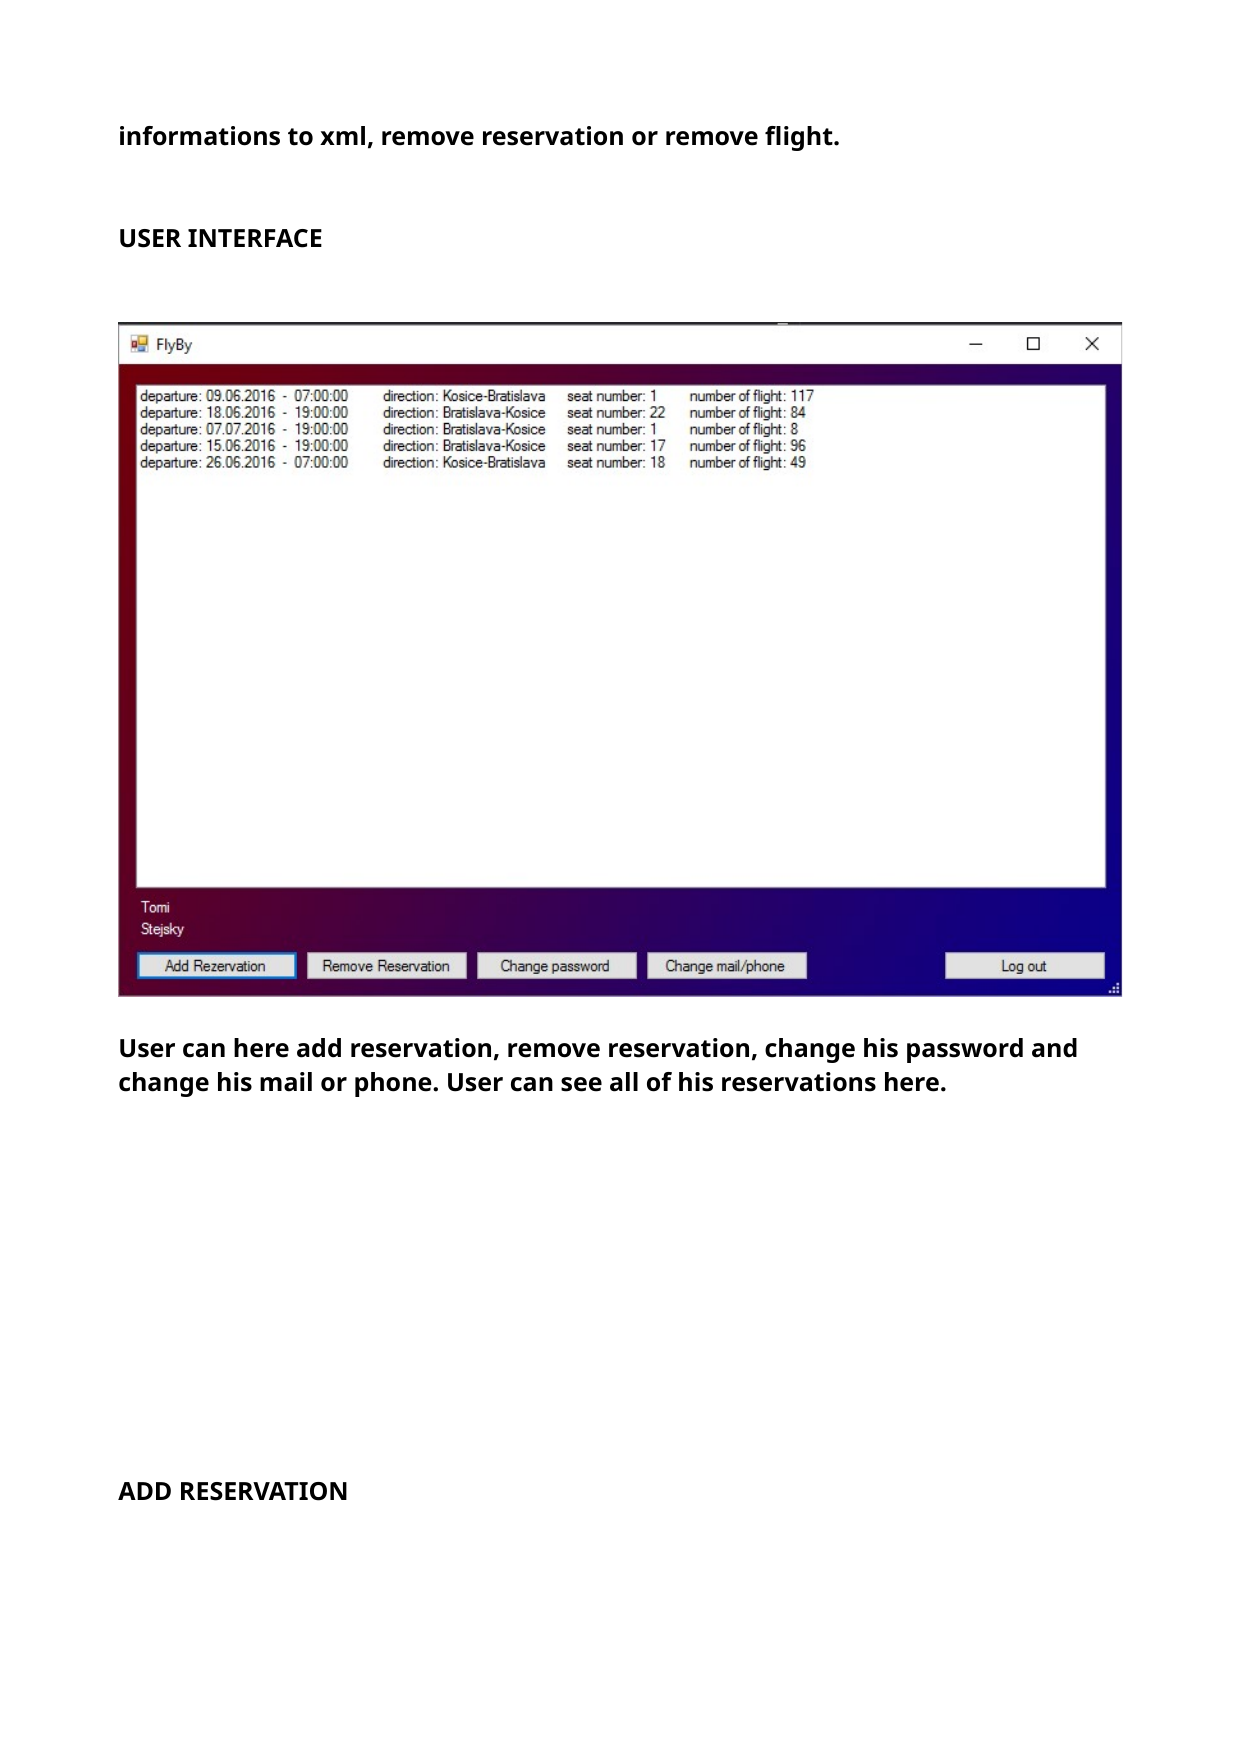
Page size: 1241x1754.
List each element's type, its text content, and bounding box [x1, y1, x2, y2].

text USER INTERFACE [118, 220, 1122, 254]
text informations to xml, remove reservation or remove flight. [118, 118, 1122, 152]
picture [118, 322, 1123, 997]
text ADD RESERVATION [118, 1474, 1122, 1508]
text User can here add reservation, remove reservation, change his password and change his mail or phone. User can see all of his reservations here. [118, 1031, 1122, 1099]
